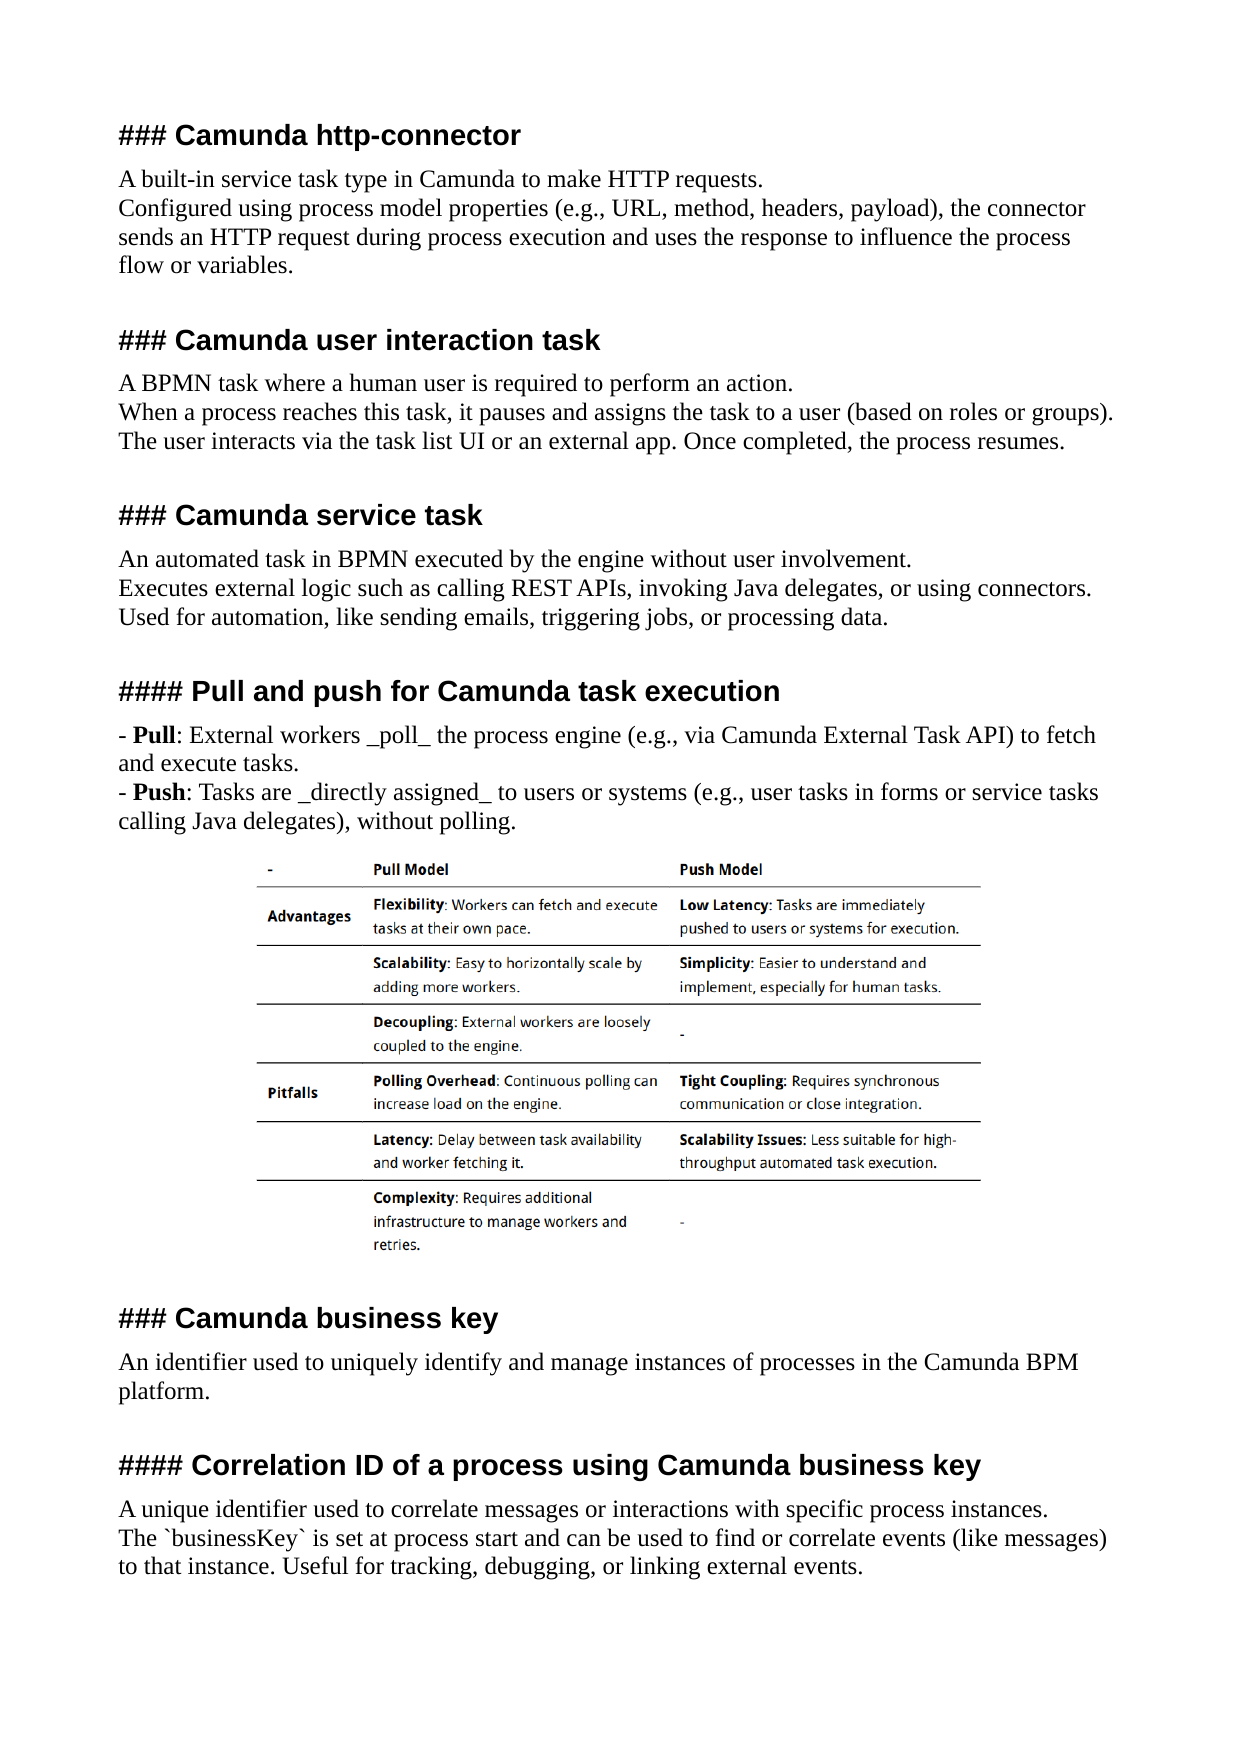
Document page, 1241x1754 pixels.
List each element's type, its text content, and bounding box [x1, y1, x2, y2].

subtitle ### Camunda http-connector [118, 118, 1122, 152]
text A BPMN task where a human user is required to perform an action. [118, 368, 1122, 397]
text Configured using process model properties (e.g., URL, method, headers, payload), the connector sends an HTTP request during process execution and uses the response to influence the process flow or variables. [118, 193, 1122, 279]
text A built-in service task type in Camunda to make HTTP requests. [118, 164, 1122, 193]
picture [245, 852, 995, 1258]
subtitle ### Camunda user interaction task [118, 322, 1122, 356]
subtitle #### Pull and push for Camunda task execution [118, 674, 1122, 707]
text A unique identifier used to correlate messages or interactions with specific process instances. [118, 1494, 1122, 1523]
text An automated task in BPMN executed by the engine without user involvement. [118, 544, 1122, 573]
text - Pull: External workers _poll_ the process engine (e.g., via Camunda External Task API) to fetch and execute tasks. [118, 720, 1122, 777]
subtitle ### Camunda business key [118, 1301, 1122, 1334]
text - Push: Tasks are _directly assigned_ to users or systems (e.g., user tasks in forms or service tasks calling Java delegates), without polling. [118, 777, 1122, 835]
text When a process reaches this task, it pauses and assigns the task to a user (based on roles or groups). The user interacts via the task list UI or an external app. Once completed, the process resumes. [118, 397, 1122, 455]
subtitle #### Correlation ID of a process using Camunda business key [118, 1448, 1122, 1481]
text Executes external logic such as calling REST APIs, invoking Java delegates, or using connectors. Used for automation, like sending emails, triggering jobs, or processing data. [118, 573, 1122, 630]
subtitle ### Camunda service task [118, 498, 1122, 532]
text The `businessKey` is set at process start and can be used to find or correlate events (like messages) to that instance. Useful for tracking, debugging, or linking external events. [118, 1523, 1122, 1580]
text An identifier used to uniquely identify and manage instances of processes in the Camunda BPM platform. [118, 1347, 1122, 1404]
